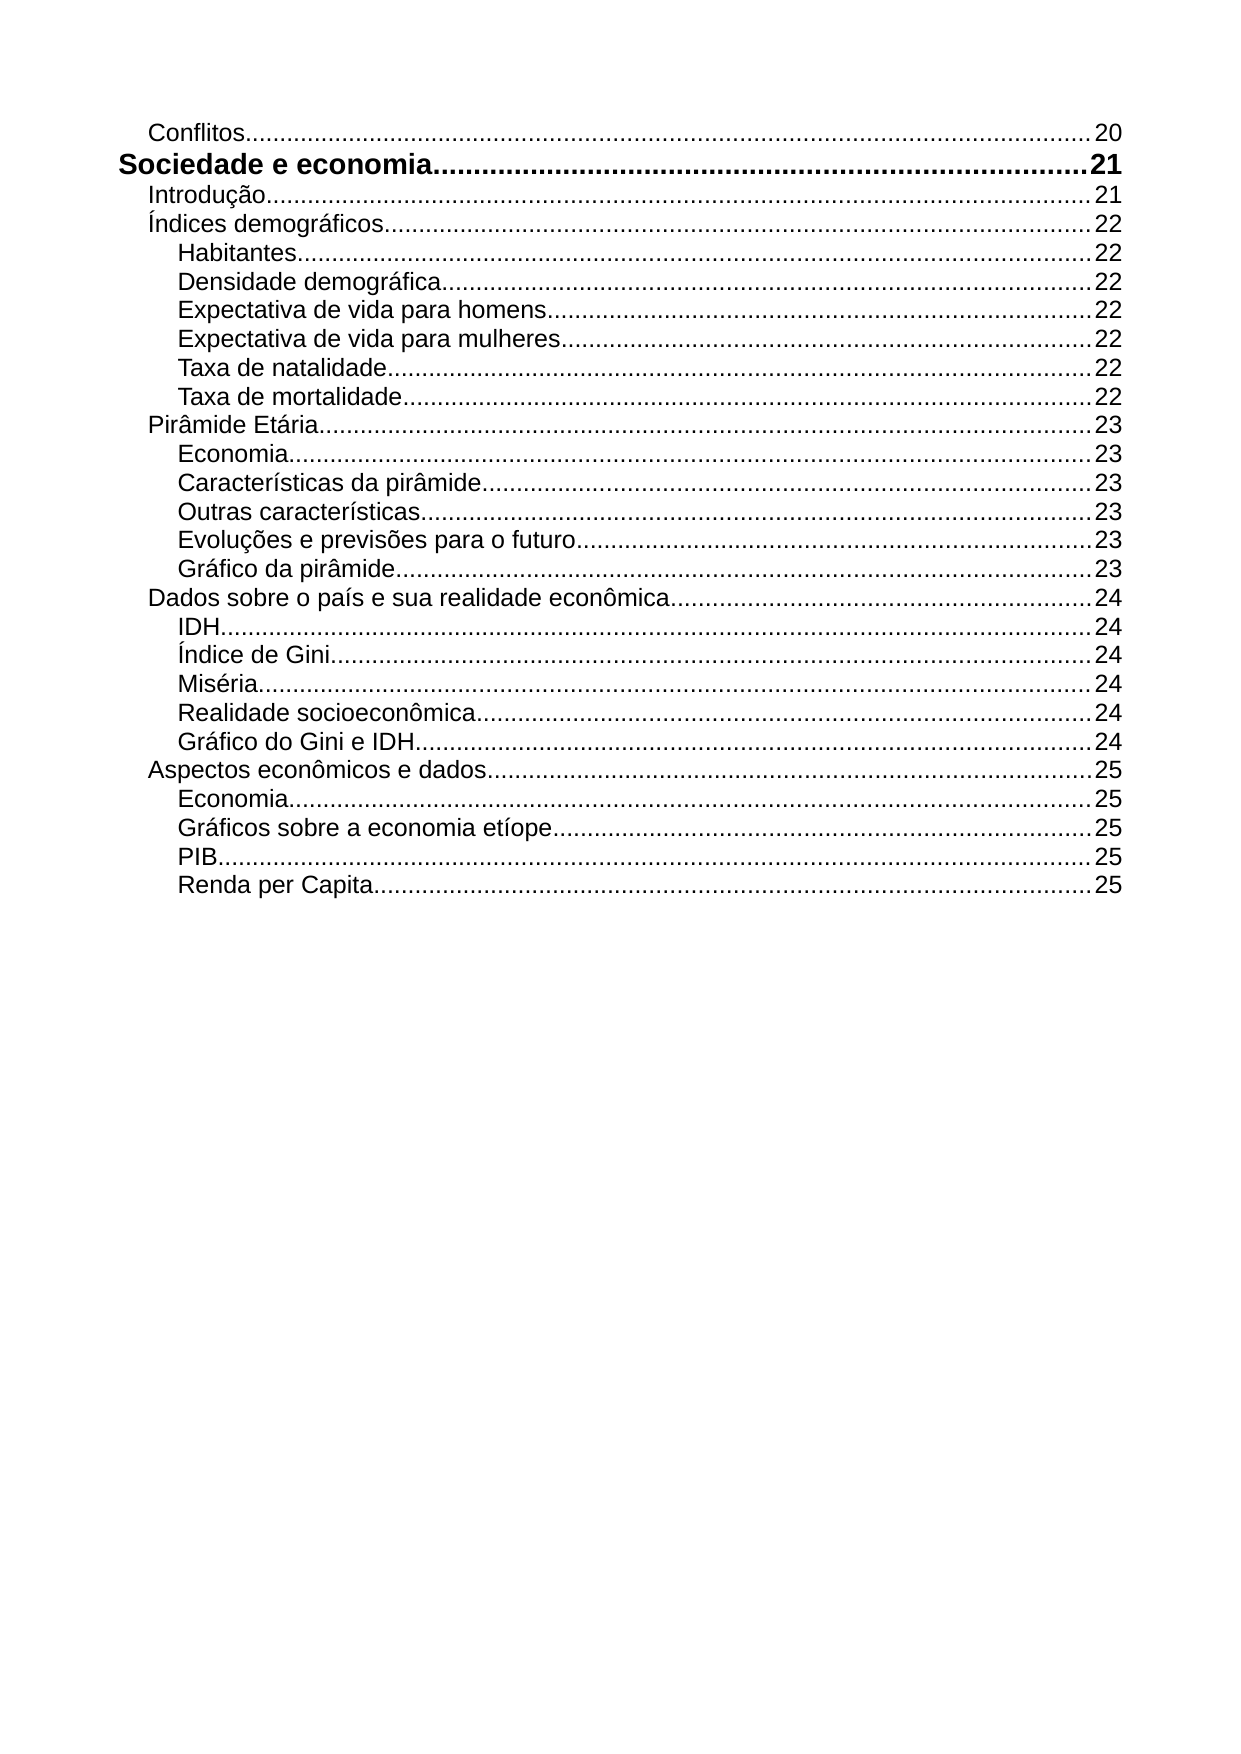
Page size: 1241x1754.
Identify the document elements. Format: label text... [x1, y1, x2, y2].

text Dados sobre o país e sua realidade econômica 24 [148, 583, 1122, 612]
text Evoluções e previsões para o futuro 23 [177, 525, 1122, 554]
text IDH 24 [177, 612, 1122, 640]
text Características da pirâmide 23 [177, 468, 1122, 497]
text Gráfico da pirâmide 23 [177, 554, 1122, 583]
text Taxa de mortalidade 22 [177, 382, 1122, 410]
text Índice de Gini 24 [177, 640, 1122, 669]
text Taxa de natalidade 22 [177, 353, 1122, 382]
text Economia 25 [177, 784, 1122, 813]
text Economia 23 [177, 439, 1122, 468]
text Pirâmide Etária 23 [148, 410, 1122, 439]
text Densidade demográfica 22 [177, 267, 1122, 295]
text Aspectos econômicos e dados 25 [148, 755, 1122, 784]
text Miséria 24 [177, 669, 1122, 698]
text Renda per Capita 25 [177, 870, 1122, 899]
text Expectativa de vida para homens 22 [177, 295, 1122, 324]
text Outras características 23 [177, 497, 1122, 525]
text Introdução 21 [148, 180, 1122, 209]
text Gráficos sobre a economia etíope 25 [177, 813, 1122, 842]
text Gráfico do Gini e IDH 24 [177, 727, 1122, 755]
text Realidade socioeconômica 24 [177, 698, 1122, 727]
text Habitantes 22 [177, 238, 1122, 267]
text Sociedade e economia 21 [118, 147, 1122, 180]
text Índices demográficos 22 [148, 209, 1122, 238]
text PIB 25 [177, 842, 1122, 870]
text Conflitos 20 [148, 118, 1122, 147]
text Expectativa de vida para mulheres 22 [177, 324, 1122, 353]
